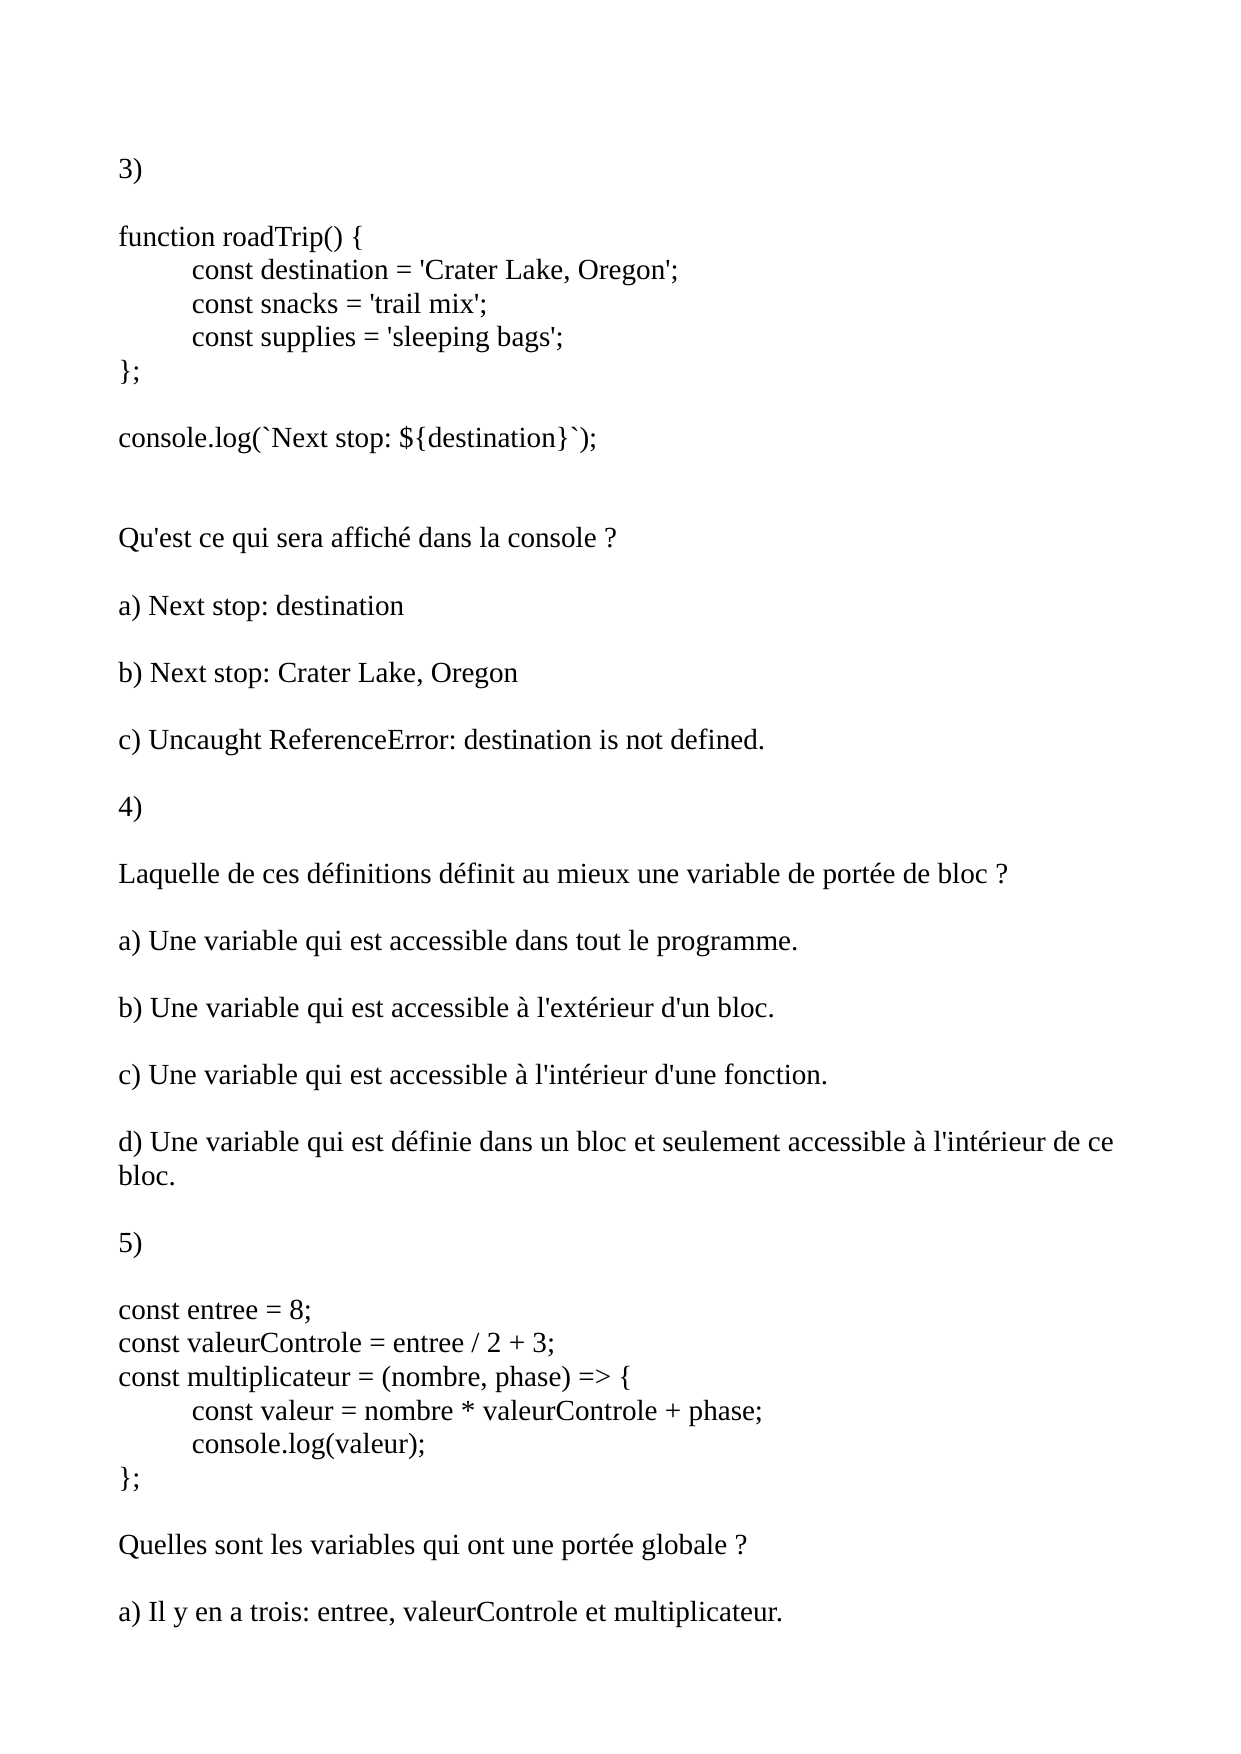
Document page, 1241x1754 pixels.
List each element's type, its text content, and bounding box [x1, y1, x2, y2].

text const snacks = 'trail mix'; [118, 286, 1122, 319]
text console.log(valeur); [118, 1426, 1122, 1460]
text a) Next stop: destination [118, 588, 1122, 621]
text a) Une variable qui est accessible dans tout le programme. [118, 923, 1122, 957]
text Laquelle de ces définitions définit au mieux une variable de portée de bloc ? [118, 856, 1122, 889]
text 4) [118, 789, 1122, 822]
text const destination = 'Crater Lake, Oregon'; [118, 252, 1122, 286]
text 3) [118, 152, 1122, 185]
text function roadTrip() { [118, 219, 1122, 252]
text 5) [118, 1225, 1122, 1258]
text const supplies = 'sleeping bags'; [118, 319, 1122, 353]
text b) Next stop: Crater Lake, Oregon [118, 655, 1122, 688]
text }; [118, 353, 1122, 386]
text a) Il y en a trois: entree, valeurControle et multiplicateur. [118, 1594, 1122, 1627]
text console.log(`Next stop: ${destination}`); [118, 420, 1122, 453]
text c) Une variable qui est accessible à l'intérieur d'une fonction. [118, 1057, 1122, 1091]
text d) Une variable qui est définie dans un bloc et seulement accessible à l'intérieur de ce bloc. [118, 1124, 1122, 1191]
text const valeurControle = entree / 2 + 3; [118, 1326, 1122, 1359]
text const entree = 8; [118, 1292, 1122, 1326]
text }; [118, 1460, 1122, 1493]
text const multiplicateur = (nombre, phase) => { [118, 1359, 1122, 1393]
text Quelles sont les variables qui ont une portée globale ? [118, 1527, 1122, 1560]
text Qu'est ce qui sera affiché dans la console ? [118, 521, 1122, 554]
text c) Uncaught ReferenceError: destination is not defined. [118, 722, 1122, 755]
text const valeur = nombre * valeurControle + phase; [118, 1393, 1122, 1426]
text b) Une variable qui est accessible à l'extérieur d'un bloc. [118, 990, 1122, 1024]
